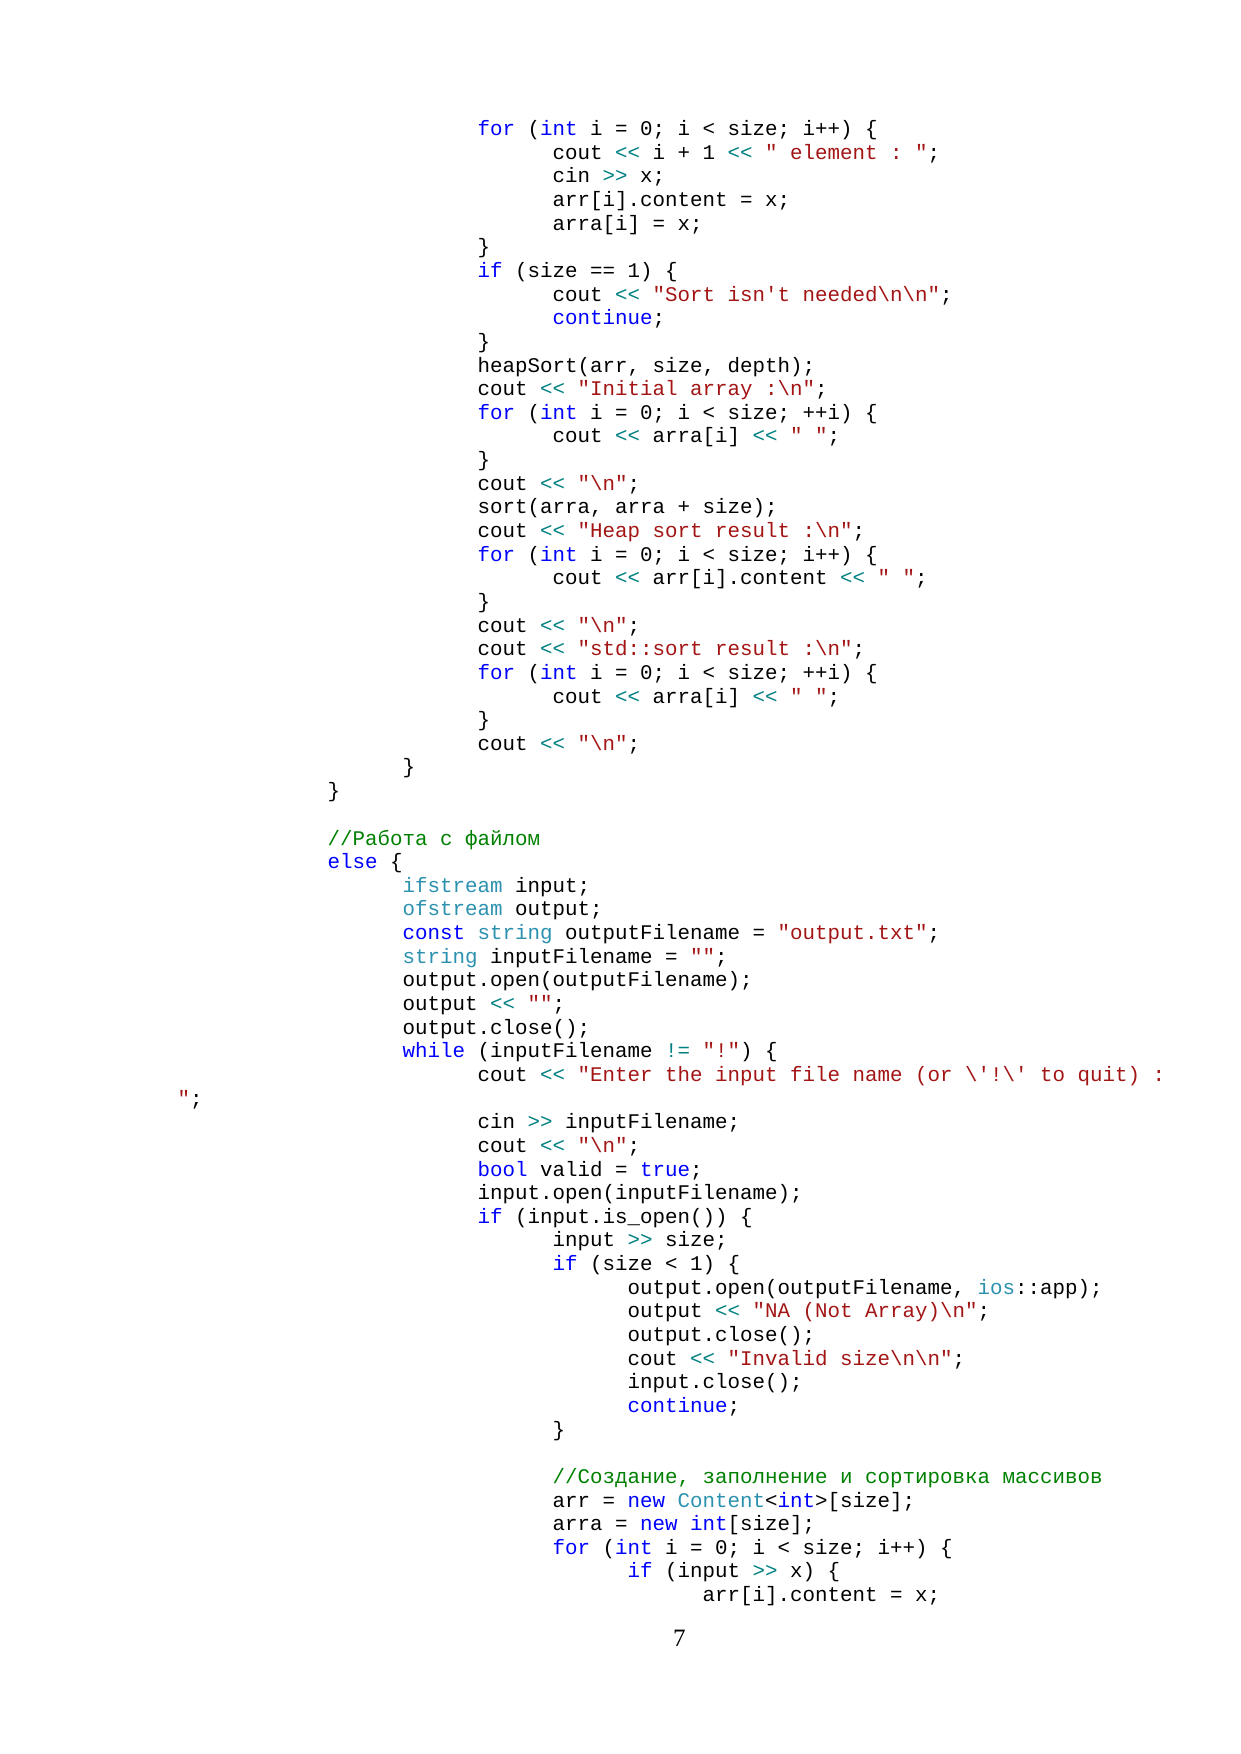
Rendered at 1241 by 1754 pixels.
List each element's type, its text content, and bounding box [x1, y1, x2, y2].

text cout << "\n"; [177, 733, 1181, 757]
text arr[i].content = x; [177, 1584, 1181, 1608]
text } [177, 591, 1181, 615]
text cout << "std::sort result :\n"; [177, 638, 1181, 662]
text if (size == 1) { [177, 260, 1181, 284]
text input.close(); [177, 1371, 1181, 1395]
text cout << i + 1 << " element : "; [177, 142, 1181, 165]
text cout << "Heap sort result :\n"; [177, 520, 1181, 544]
text cin >> x; [177, 165, 1181, 189]
text } [177, 236, 1181, 260]
text } [177, 757, 1181, 780]
text input.open(inputFilename); [177, 1182, 1181, 1206]
text cout << "Sort isn't needed\n\n"; [177, 284, 1181, 307]
text //Работа с файлом [177, 827, 1181, 851]
text output << "NA (Not Array)\n"; [177, 1300, 1181, 1324]
text arra = new int[size]; [177, 1513, 1181, 1537]
text cout << arra[i] << " "; [177, 426, 1181, 449]
text output << ""; [177, 993, 1181, 1017]
text output.close(); [177, 1324, 1181, 1348]
text arr[i].content = x; [177, 189, 1181, 213]
text output.close(); [177, 1017, 1181, 1040]
text else { [177, 851, 1181, 875]
text for (int i = 0; i < size; ++i) { [177, 662, 1181, 686]
text cout << "\n"; [177, 615, 1181, 638]
text output.open(outputFilename); [177, 969, 1181, 993]
text if (input.is_open()) { [177, 1206, 1181, 1229]
text cout << arra[i] << " "; [177, 686, 1181, 709]
text for (int i = 0; i < size; i++) { [177, 1537, 1181, 1561]
text ofstream output; [177, 898, 1181, 922]
text arra[i] = x; [177, 213, 1181, 236]
text cout << arr[i].content << " "; [177, 567, 1181, 591]
text } [177, 709, 1181, 733]
text if (size < 1) { [177, 1253, 1181, 1277]
text cout << "\n"; [177, 473, 1181, 496]
text output.open(outputFilename, ios::app); [177, 1277, 1181, 1300]
text string inputFilename = ""; [177, 946, 1181, 969]
text } [177, 449, 1181, 473]
text cout << "\n"; [177, 1135, 1181, 1158]
text } [177, 1419, 1181, 1442]
text for (int i = 0; i < size; ++i) { [177, 402, 1181, 426]
text input >> size; [177, 1229, 1181, 1253]
text for (int i = 0; i < size; i++) { [177, 118, 1181, 142]
text } [177, 331, 1181, 354]
text cout << "Enter the input file name (or \'!\' to quit) : "; [177, 1064, 1181, 1111]
text } [177, 780, 1181, 804]
text continue; [177, 307, 1181, 331]
text continue; [177, 1395, 1181, 1419]
text arr = new Content<int>[size]; [177, 1489, 1181, 1513]
text for (int i = 0; i < size; i++) { [177, 544, 1181, 567]
text cout << "Invalid size\n\n"; [177, 1348, 1181, 1371]
text cout << "Initial array :\n"; [177, 378, 1181, 402]
text bool valid = true; [177, 1158, 1181, 1182]
text if (input >> x) { [177, 1561, 1181, 1584]
text sort(arra, arra + size); [177, 496, 1181, 520]
text const string outputFilename = "output.txt"; [177, 922, 1181, 946]
text cin >> inputFilename; [177, 1111, 1181, 1135]
text while (inputFilename != "!") { [177, 1040, 1181, 1064]
text ifstream input; [177, 875, 1181, 898]
text //Создание, заполнение и сортировка массивов [177, 1466, 1181, 1489]
text heapSort(arr, size, depth); [177, 354, 1181, 378]
